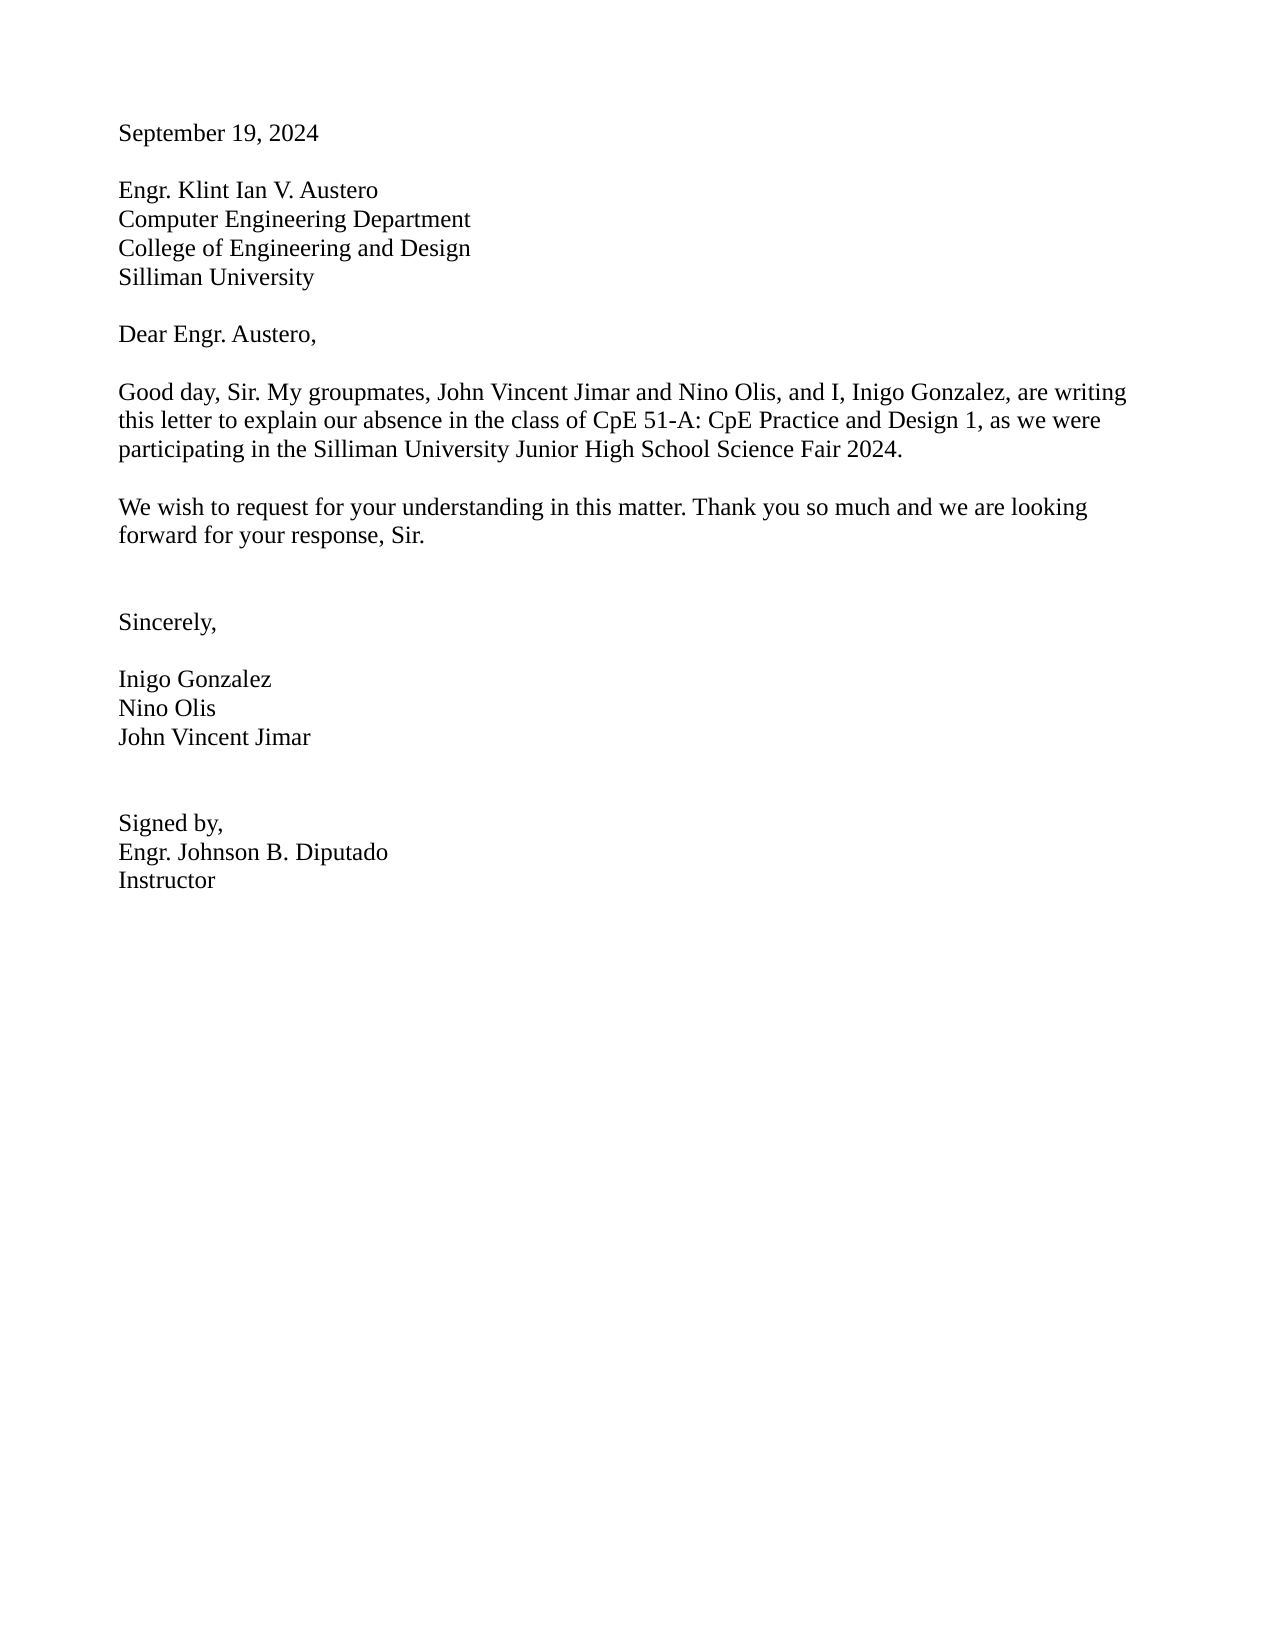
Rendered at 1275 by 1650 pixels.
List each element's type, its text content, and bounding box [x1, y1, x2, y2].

text John Vincent Jimar [118, 722, 1157, 751]
text Inigo Gonzalez [118, 664, 1157, 693]
text Sincerely, [118, 607, 1157, 636]
text September 19, 2024 [118, 118, 1157, 147]
text Silliman University [118, 262, 1157, 291]
text We wish to request for your understanding in this matter. Thank you so much and we are looking forward for your response, Sir. [118, 492, 1157, 549]
text Signed by, [118, 808, 1157, 837]
text College of Engineering and Design [118, 233, 1157, 262]
text Dear Engr. Austero, [118, 319, 1157, 348]
text Nino Olis [118, 693, 1157, 722]
text Computer Engineering Department [118, 204, 1157, 233]
text Engr. Johnson B. Diputado [118, 837, 1157, 866]
text Instructor [118, 866, 1157, 894]
text Engr. Klint Ian V. Austero [118, 176, 1157, 204]
text Good day, Sir. My groupmates, John Vincent Jimar and Nino Olis, and I, Inigo Gonzalez, are writing this letter to explain our absence in the class of CpE 51-A: CpE Practice and Design 1, as we were participating in the Silliman University Junior High School Science Fair 2024. [118, 377, 1157, 463]
